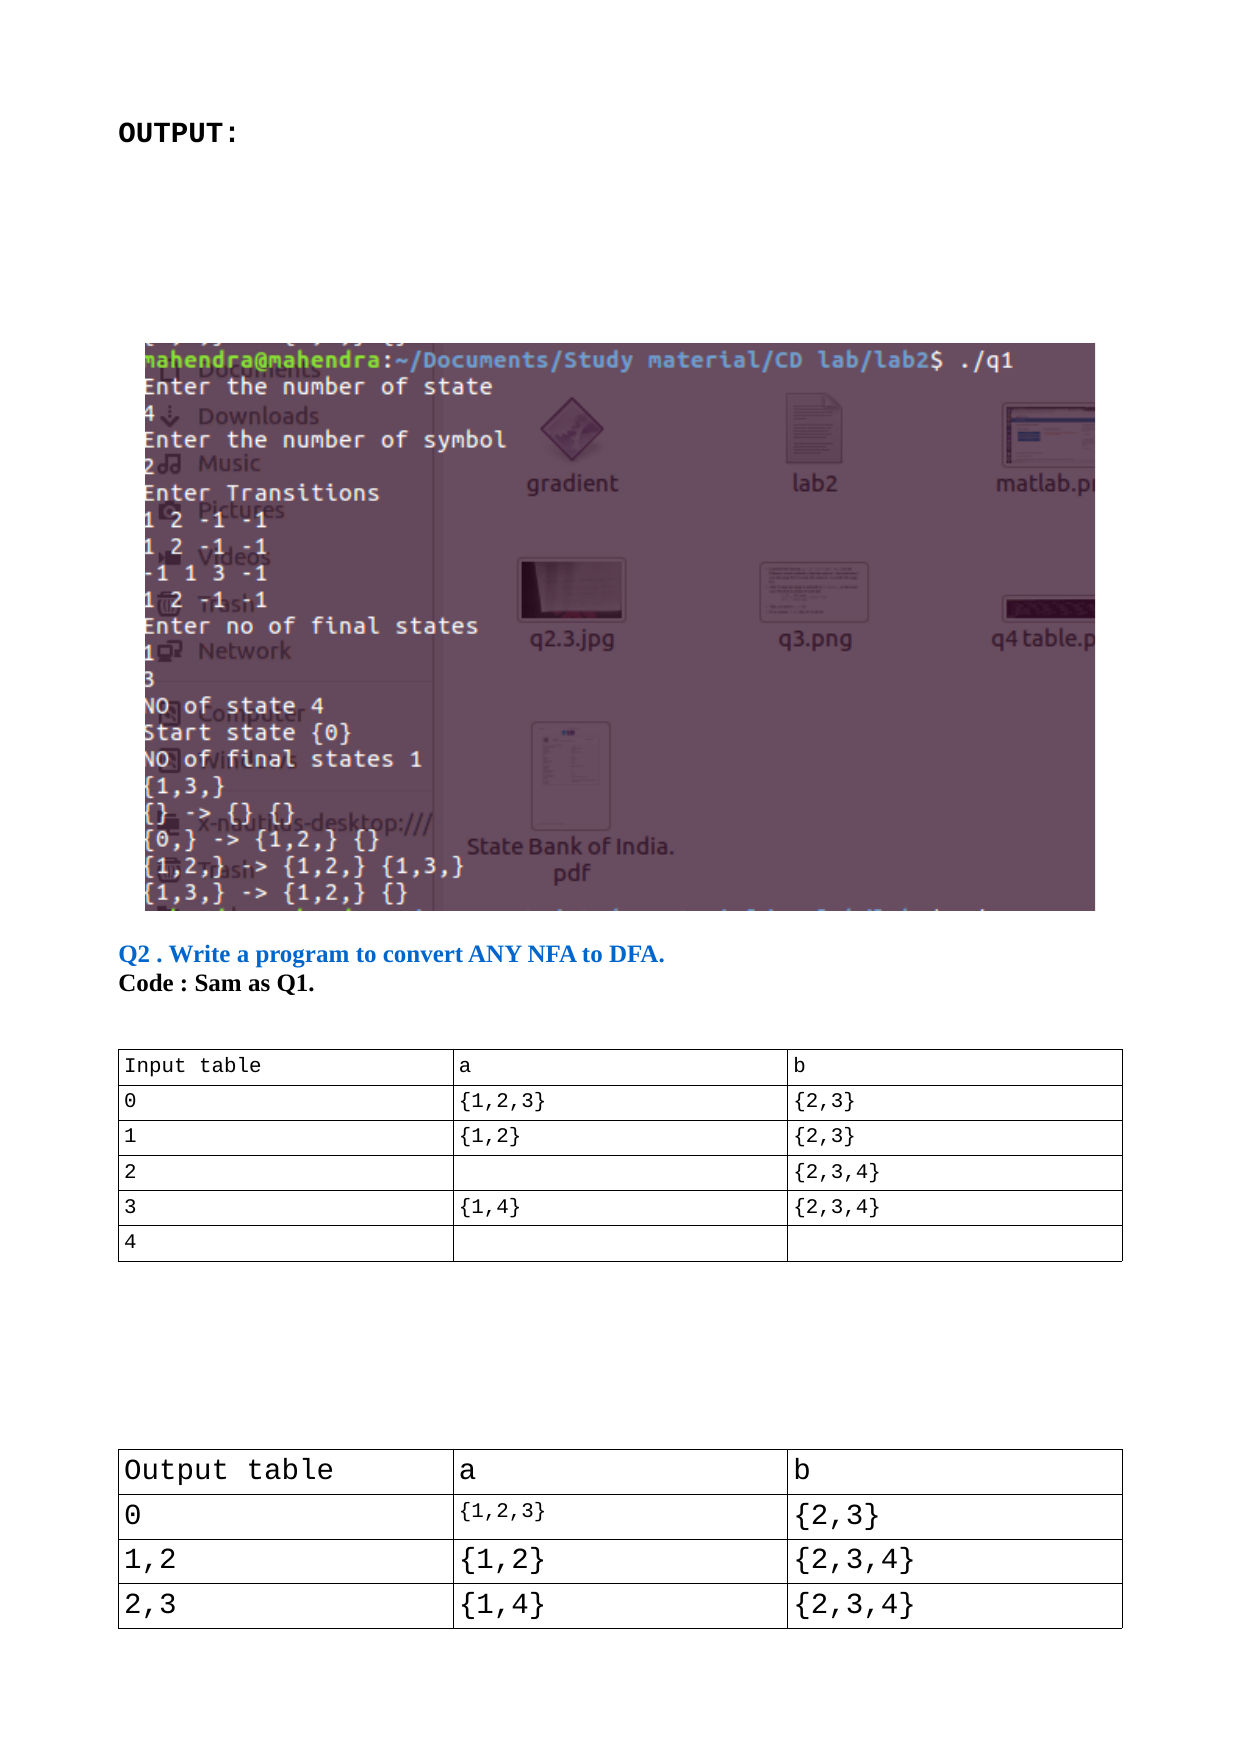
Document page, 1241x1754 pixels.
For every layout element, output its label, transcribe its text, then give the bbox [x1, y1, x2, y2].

table_cell {2,3} [788, 1495, 1122, 1538]
table_cell {2,3} [788, 1121, 1122, 1155]
table_cell 2,3 [119, 1584, 453, 1628]
text OUTPUT: [118, 118, 1122, 151]
table_cell {2,3,4} [788, 1540, 1122, 1583]
table_header Input table [119, 1050, 453, 1084]
table_cell {1,2} [454, 1121, 787, 1155]
table_cell {1,2,3} [454, 1495, 787, 1538]
table_cell {1,2} [454, 1540, 787, 1583]
text Code : Sam as Q1. [118, 968, 1122, 997]
table_header a [454, 1050, 787, 1084]
table_cell [788, 1226, 1122, 1261]
table_cell {1,4} [454, 1191, 787, 1225]
table_cell 1 [119, 1121, 453, 1155]
table_cell {2,3,4} [788, 1191, 1122, 1225]
table_cell {2,3,4} [788, 1156, 1122, 1190]
table_header b [788, 1450, 1122, 1494]
table_header Output table [119, 1450, 453, 1494]
table_cell 4 [119, 1226, 453, 1261]
table_cell [454, 1226, 787, 1261]
table_cell 0 [119, 1086, 453, 1120]
table_cell {2,3} [788, 1086, 1122, 1120]
table_header b [788, 1050, 1122, 1084]
table_cell {2,3,4} [788, 1584, 1122, 1628]
picture [145, 343, 1096, 911]
table_header a [454, 1450, 787, 1494]
table_cell 1,2 [119, 1540, 453, 1583]
table_cell {1,4} [454, 1584, 787, 1628]
table_cell 2 [119, 1156, 453, 1190]
table_cell [454, 1156, 787, 1190]
text Q2 . Write a program to convert ANY NFA to DFA. [118, 939, 1122, 968]
table_cell 3 [119, 1191, 453, 1225]
table_cell {1,2,3} [454, 1086, 787, 1120]
table_cell 0 [119, 1495, 453, 1538]
